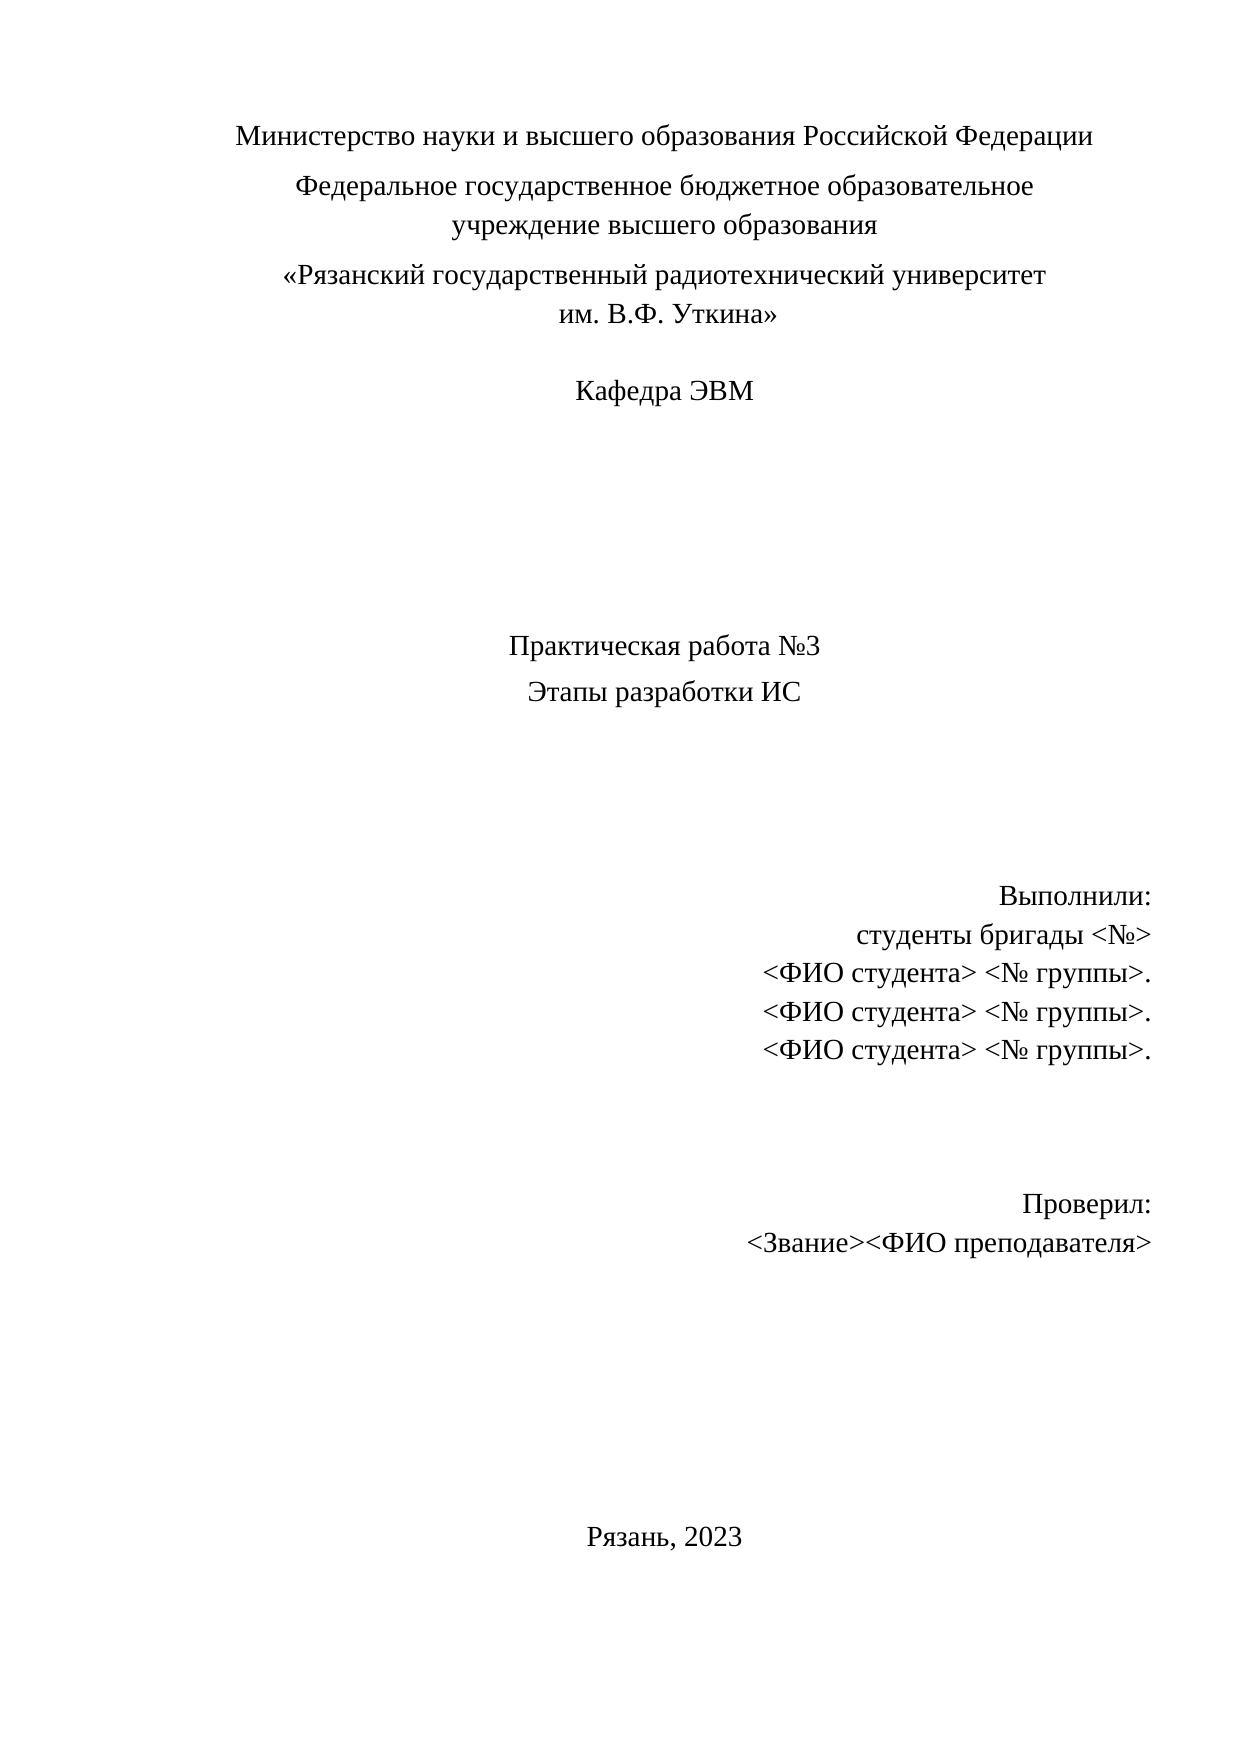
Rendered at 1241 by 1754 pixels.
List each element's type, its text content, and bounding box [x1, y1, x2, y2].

text <ФИО студента> <№ группы>. [177, 1032, 1152, 1066]
text <Звание><ФИО преподавателя> [177, 1225, 1152, 1259]
text «Рязанский государственный радиотехнический университет [177, 257, 1152, 291]
text Рязань, 2023 [177, 1519, 1152, 1552]
text Выполнили: [177, 878, 1152, 912]
text <ФИО студента> <№ группы>. [177, 994, 1152, 1027]
text Кафедра ЭВМ [177, 373, 1152, 406]
text <ФИО студента> <№ группы>. [177, 955, 1152, 989]
text Проверил: [177, 1187, 1152, 1220]
text им. В.Ф. Уткина» [177, 296, 1152, 329]
text Федеральное государственное бюджетное образовательное [177, 168, 1152, 202]
text студенты бригады <№> [177, 917, 1152, 950]
text учреждение высшего образования [177, 207, 1152, 241]
text Министерство науки и высшего образования Российской Федерации [177, 118, 1152, 152]
text Практическая работа №3 [177, 628, 1152, 662]
text Этапы разработки ИС [177, 674, 1152, 708]
